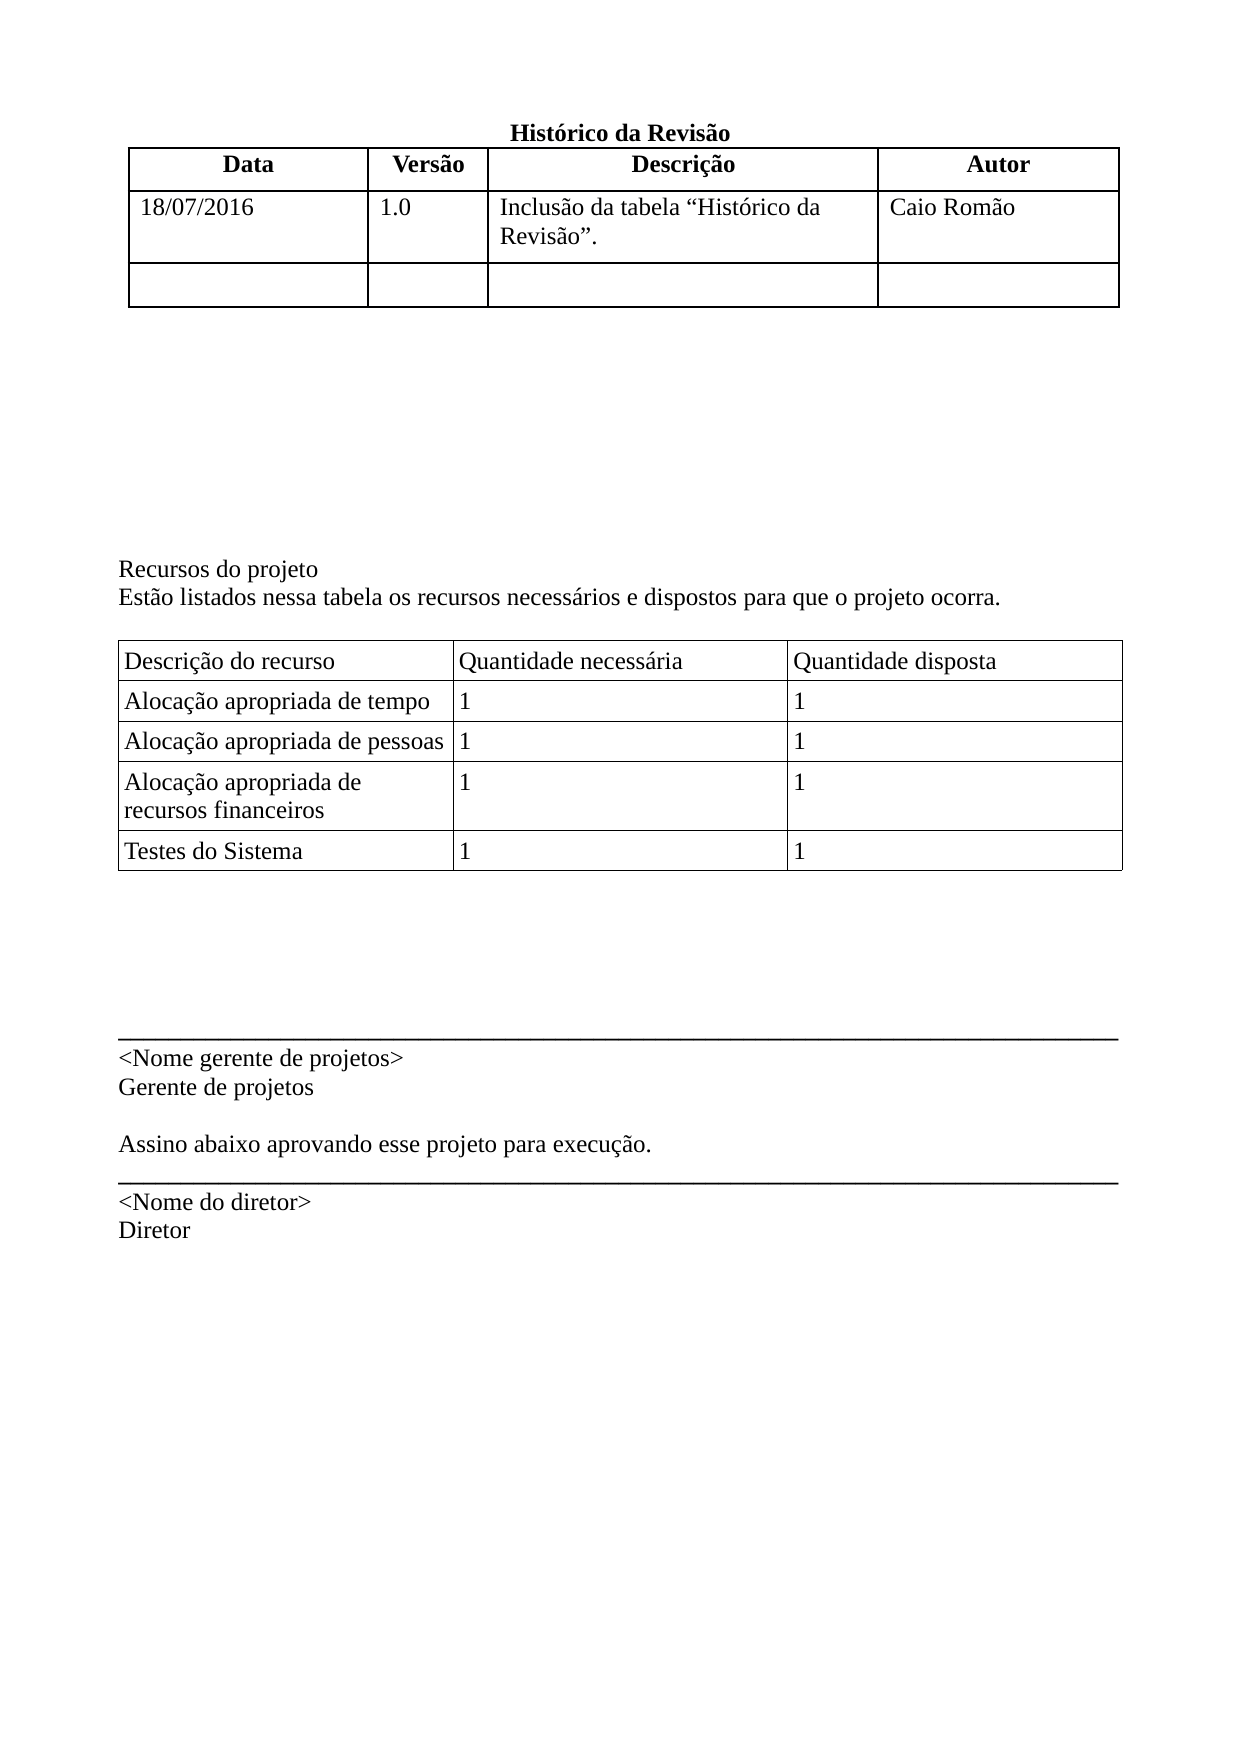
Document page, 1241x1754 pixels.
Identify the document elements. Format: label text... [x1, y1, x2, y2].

text <Nome do diretor> [118, 1187, 1122, 1215]
table_cell Testes do Sistema [119, 831, 453, 870]
table_cell 1 [454, 831, 787, 870]
table_cell 1 [788, 762, 1122, 830]
table_cell 1 [788, 831, 1122, 870]
table_header Descrição [489, 149, 877, 190]
table_cell 1 [788, 722, 1122, 761]
table_header Quantidade necessária [454, 641, 787, 680]
text Gerente de projetos [118, 1072, 1122, 1100]
text Recursos do projeto [118, 554, 1122, 582]
table_cell 18/07/2016 [130, 192, 367, 262]
table_cell 1 [454, 681, 787, 721]
text Estão listados nessa tabela os recursos necessários e dispostos para que o projeto ocorra. [118, 582, 1122, 611]
text ________________________________________________________________________________ [118, 1158, 1122, 1187]
table_cell Alocação apropriada de tempo [119, 681, 453, 721]
table_cell Alocação apropriada de recursos financeiros [119, 762, 453, 830]
text Histórico da Revisão [118, 118, 1122, 147]
table_cell [879, 264, 1118, 306]
table_cell 1 [788, 681, 1122, 721]
table_header Descrição do recurso [119, 641, 453, 680]
table_cell 1.0 [369, 192, 487, 262]
table_header Versão [369, 149, 487, 190]
table_cell [369, 264, 487, 306]
table_cell 1 [454, 762, 787, 830]
text <Nome gerente de projetos> [118, 1043, 1122, 1072]
text Diretor [118, 1215, 1122, 1244]
table_header Quantidade disposta [788, 641, 1122, 680]
text Assino abaixo aprovando esse projeto para execução. [118, 1129, 1122, 1158]
table_cell [130, 264, 367, 306]
table_cell Inclusão da tabela “Histórico da Revisão”. [489, 192, 877, 262]
table_header Data [130, 149, 367, 190]
table_header Autor [879, 149, 1118, 190]
table_cell 1 [454, 722, 787, 761]
text ________________________________________________________________________________ [118, 1014, 1122, 1043]
table_cell [489, 264, 877, 306]
table_cell Alocação apropriada de pessoas [119, 722, 453, 761]
table_cell Caio Romão [879, 192, 1118, 262]
